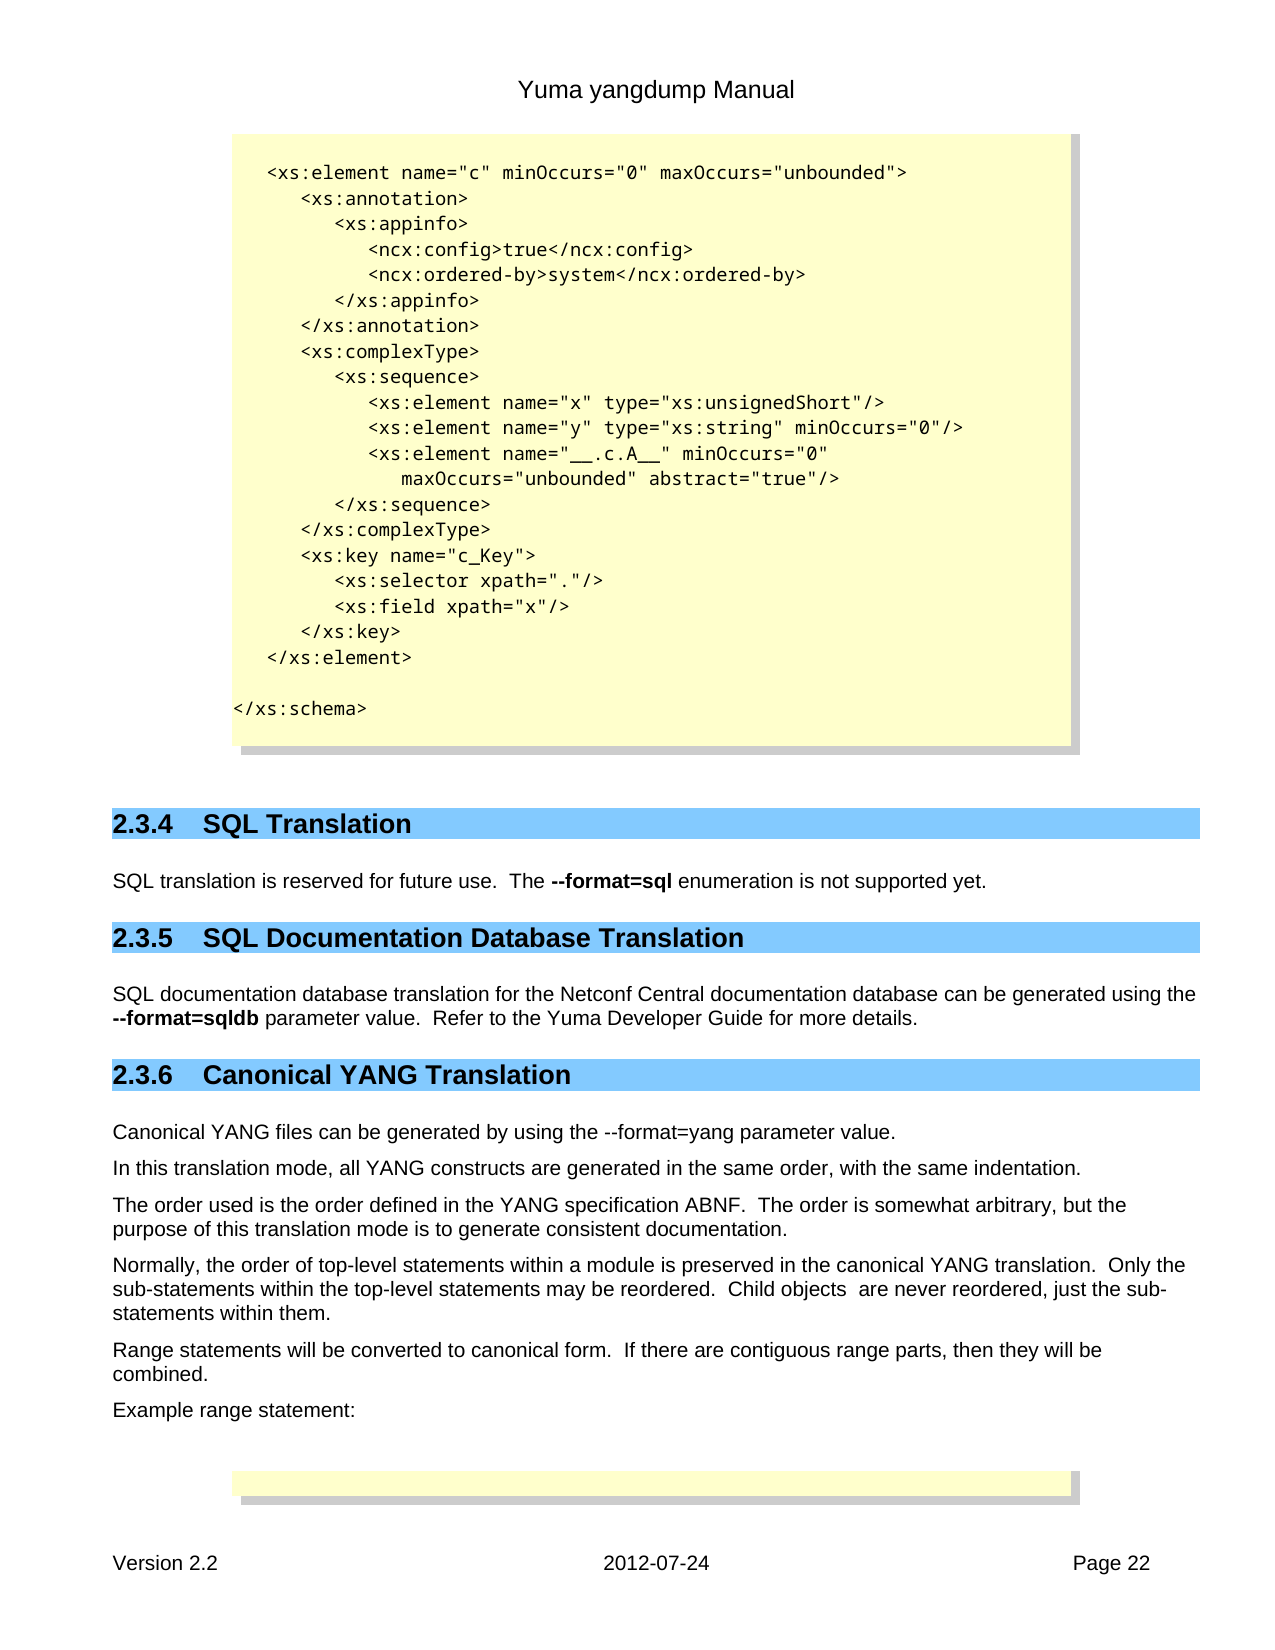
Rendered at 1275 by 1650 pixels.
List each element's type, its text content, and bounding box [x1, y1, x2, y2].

text <xs:element name="__.c.A__" minOccurs="0" [232, 440, 1071, 466]
text <xs:selector xpath="."/> [232, 568, 1071, 593]
subtitle SQL Documentation Database Translation [112, 922, 1200, 953]
text In this translation mode, all YANG constructs are generated in the same order, with the same indentation. [112, 1156, 1200, 1180]
text </xs:complexType> [232, 517, 1071, 542]
text </xs:annotation> [232, 312, 1071, 338]
text <xs:annotation> [232, 185, 1071, 210]
text Canonical YANG files can be generated by using the --format=yang parameter value. [112, 1120, 1200, 1144]
text <xs:complexType> [232, 338, 1071, 363]
text <xs:sequence> [232, 363, 1071, 389]
text <xs:key name="c_Key"> [232, 542, 1071, 568]
text SQL translation is reserved for future use. The --format=sql enumeration is not supported yet. [112, 869, 1200, 893]
text <xs:appinfo> [232, 210, 1071, 236]
text Example range statement: [112, 1398, 1200, 1422]
text <xs:element name="c" minOccurs="0" maxOccurs="unbounded"> [232, 159, 1071, 185]
subtitle Canonical YANG Translation [112, 1059, 1200, 1091]
text <ncx:ordered-by>system</ncx:ordered-by> [232, 261, 1071, 287]
text Normally, the order of top-level statements within a module is preserved in the canonical YANG translation. Only the sub-statements within the top-level statements may be reordered. Child objects are never reordered, just the sub-statements within them. [112, 1253, 1200, 1325]
text </xs:key> [232, 619, 1071, 644]
text <xs:field xpath="x"/> [232, 593, 1071, 619]
subtitle SQL Translation [112, 808, 1200, 839]
text </xs:sequence> [232, 491, 1071, 517]
text </xs:schema> [232, 695, 1071, 721]
text </xs:appinfo> [232, 287, 1071, 312]
text The order used is the order defined in the YANG specification ABNF. The order is somewhat arbitrary, but the purpose of this translation mode is to generate consistent documentation. [112, 1193, 1200, 1241]
text </xs:element> [232, 644, 1071, 670]
text Range statements will be converted to canonical form. If there are contiguous range parts, then they will be combined. [112, 1337, 1200, 1385]
text <xs:element name="x" type="xs:unsignedShort"/> [232, 389, 1071, 414]
text SQL documentation database translation for the Netconf Central documentation database can be generated using the --format=sqldb parameter value. Refer to the Yuma Developer Guide for more details. [112, 982, 1200, 1030]
text <xs:element name="y" type="xs:string" minOccurs="0"/> [232, 414, 1071, 440]
text maxOccurs="unbounded" abstract="true"/> [232, 466, 1071, 491]
text <ncx:config>true</ncx:config> [232, 236, 1071, 261]
